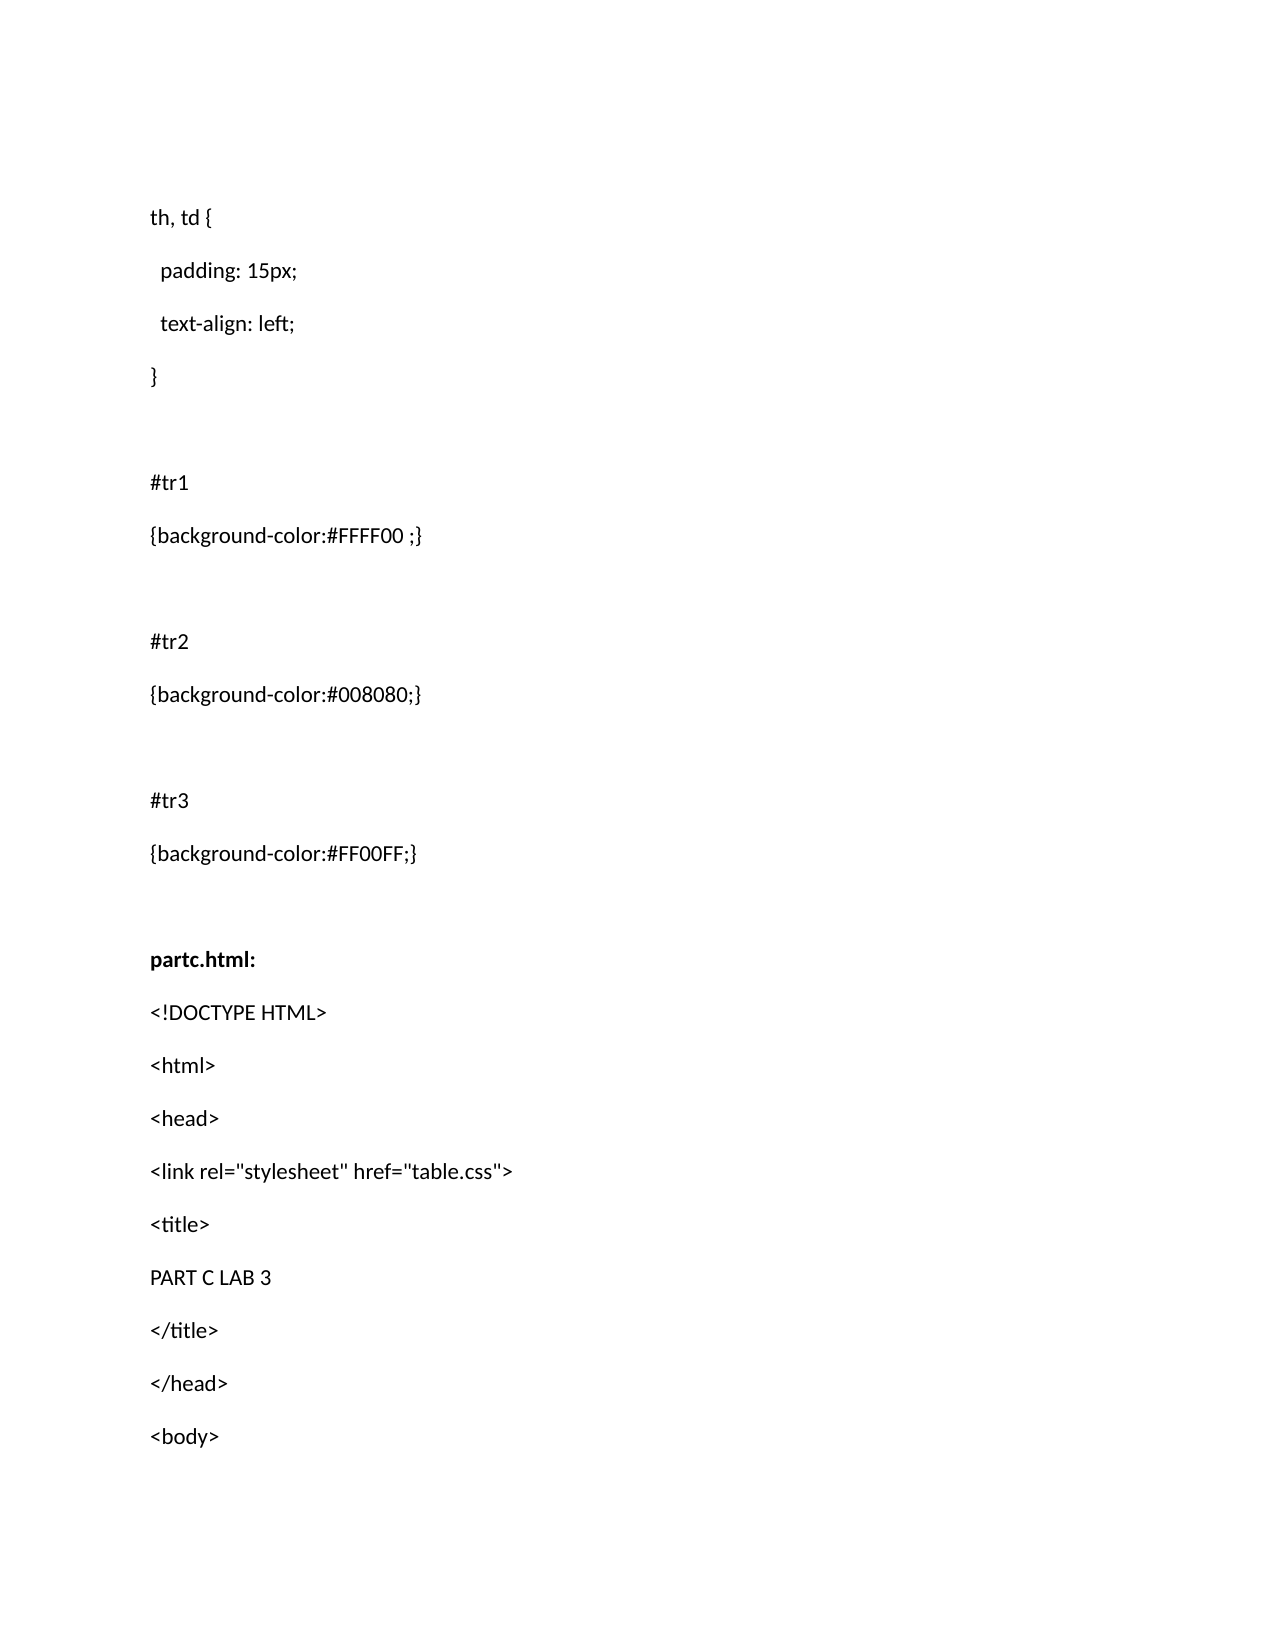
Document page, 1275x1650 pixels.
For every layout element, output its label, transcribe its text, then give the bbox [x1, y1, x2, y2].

text #tr2 [150, 627, 1125, 655]
text {background-color:#008080;} [150, 680, 1125, 708]
text <!DOCTYPE HTML> [150, 998, 1125, 1026]
text padding: 15px; [150, 256, 1125, 284]
text PART C LAB 3 [150, 1263, 1125, 1291]
text {background-color:#FF00FF;} [150, 839, 1125, 867]
text #tr3 [150, 786, 1125, 814]
text <body> [150, 1422, 1125, 1451]
text } [150, 362, 1125, 390]
text <link rel="stylesheet" href="table.css"> [150, 1157, 1125, 1185]
text </title> [150, 1316, 1125, 1344]
text <head> [150, 1104, 1125, 1132]
text <html> [150, 1051, 1125, 1079]
text <title> [150, 1210, 1125, 1238]
text partc.html: [150, 945, 1125, 973]
text </head> [150, 1369, 1125, 1397]
text text-align: left; [150, 309, 1125, 337]
text th, td { [150, 203, 1125, 231]
text {background-color:#FFFF00 ;} [150, 521, 1125, 549]
text #tr1 [150, 468, 1125, 496]
